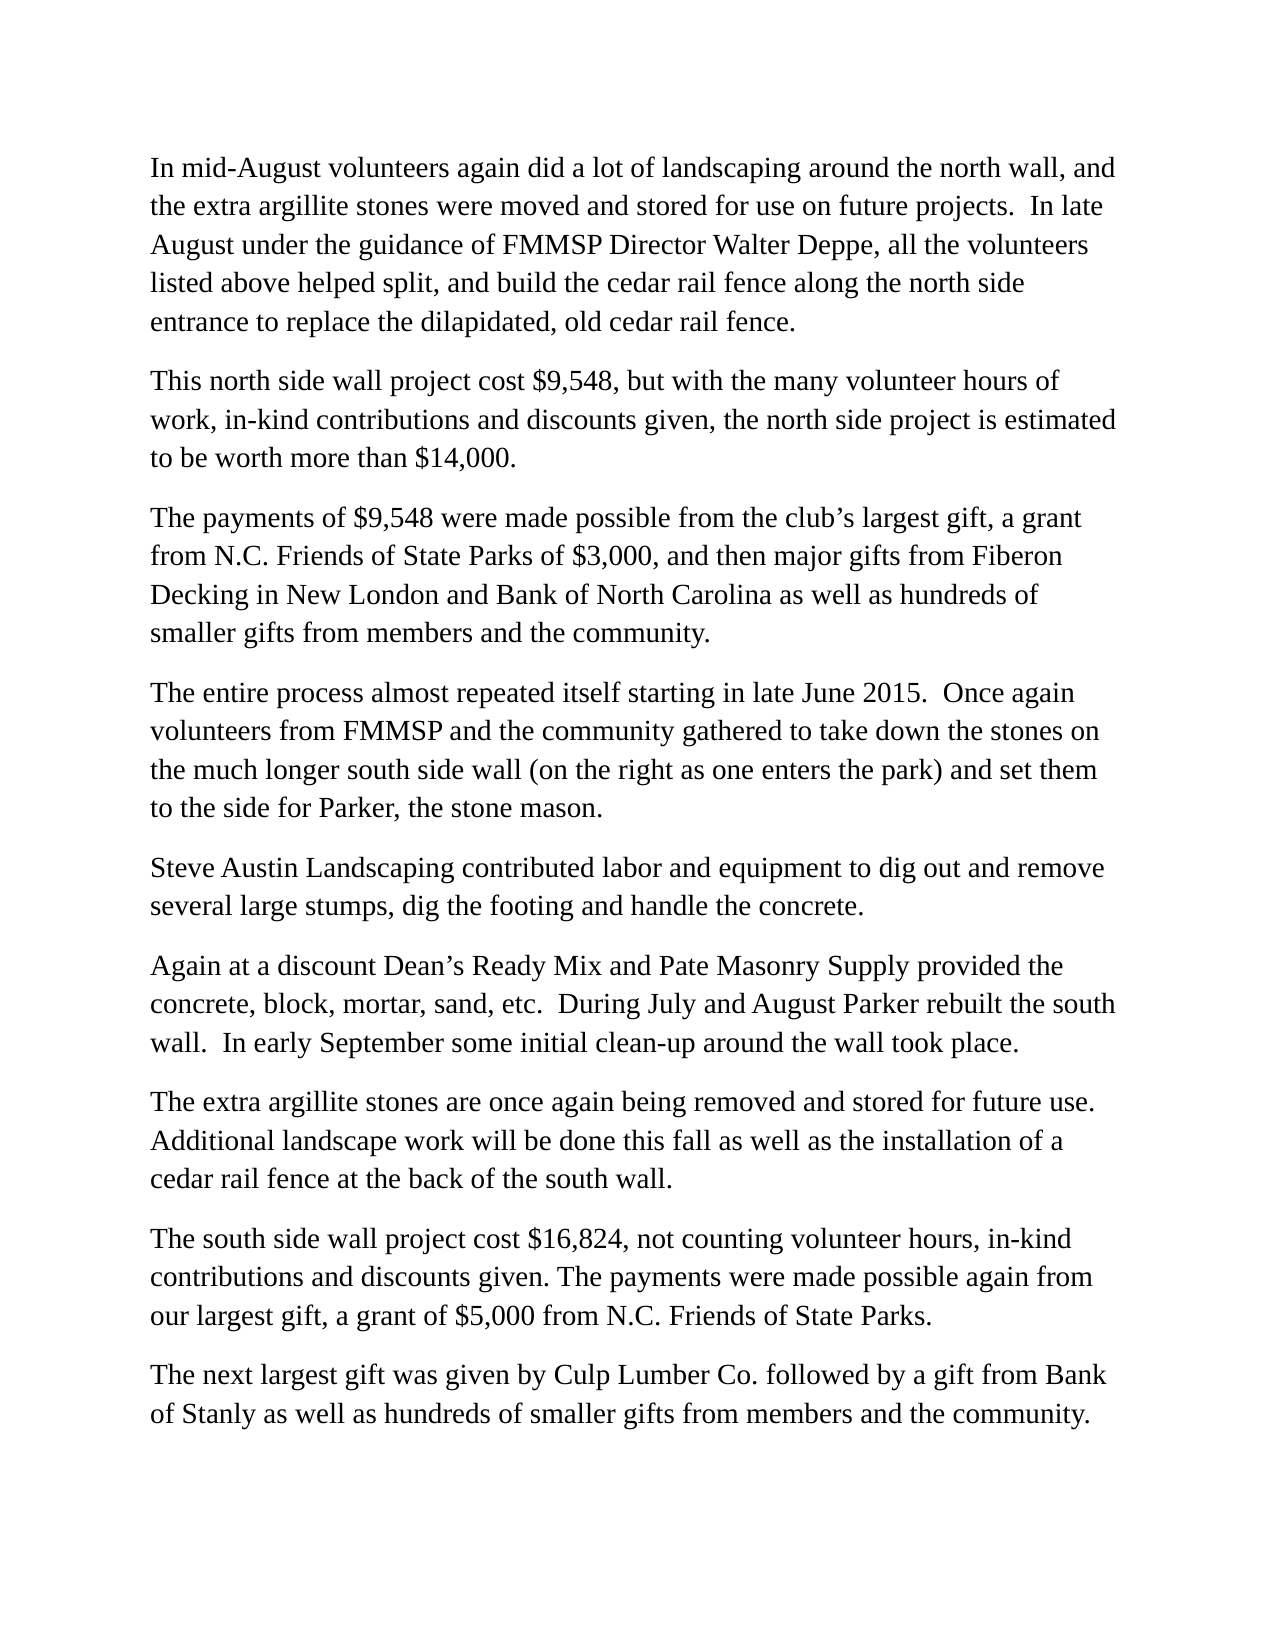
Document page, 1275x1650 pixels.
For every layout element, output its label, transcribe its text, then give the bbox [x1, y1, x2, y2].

text This north side wall project cost $9,548, but with the many volunteer hours of work, in-kind contributions and discounts given, the north side project is estimated to be worth more than $14,000. [150, 363, 1125, 474]
text Again at a discount Dean’s Ready Mix and Pate Masonry Supply provided the concrete, block, mortar, sand, etc. During July and August Parker rebuilt the south wall. In early September some initial clean-up around the wall took place. [150, 948, 1125, 1058]
text Steve Austin Landscaping contributed labor and equipment to dig out and remove several large stumps, dig the footing and handle the concrete. [150, 850, 1125, 922]
text The entire process almost repeated itself starting in late June 2015. Once again volunteers from FMMSP and the community gathered to take down the stones on the much longer south side wall (on the right as one enters the park) and set them to the side for Parker, the stone mason. [150, 675, 1125, 824]
text The payments of $9,548 were made possible from the club’s largest gift, a grant from N.C. Friends of State Parks of $3,000, and then major gifts from Fiberon Decking in New London and Bank of North Carolina as well as hundreds of smaller gifts from members and the community. [150, 500, 1125, 649]
text The south side wall project cost $16,824, not counting volunteer hours, in-kind contributions and discounts given. The payments were made possible again from our largest gift, a grant of $5,000 from N.C. Friends of State Parks. [150, 1221, 1125, 1331]
text The next largest gift was given by Culp Lumber Co. followed by a gift from Bank of Stanly as well as hundreds of smaller gifts from members and the community. [150, 1357, 1125, 1429]
text In mid-August volunteers again did a lot of landscaping around the north wall, and the extra argillite stones were moved and stored for use on future projects. In late August under the guidance of FMMSP Director Walter Deppe, all the volunteers listed above helped split, and build the cedar rail fence along the north side entrance to replace the dilapidated, old cedar rail fence. [150, 150, 1125, 338]
text The extra argillite stones are once again being removed and stored for future use. Additional landscape work will be done this fall as well as the installation of a cedar rail fence at the back of the south wall. [150, 1084, 1125, 1195]
